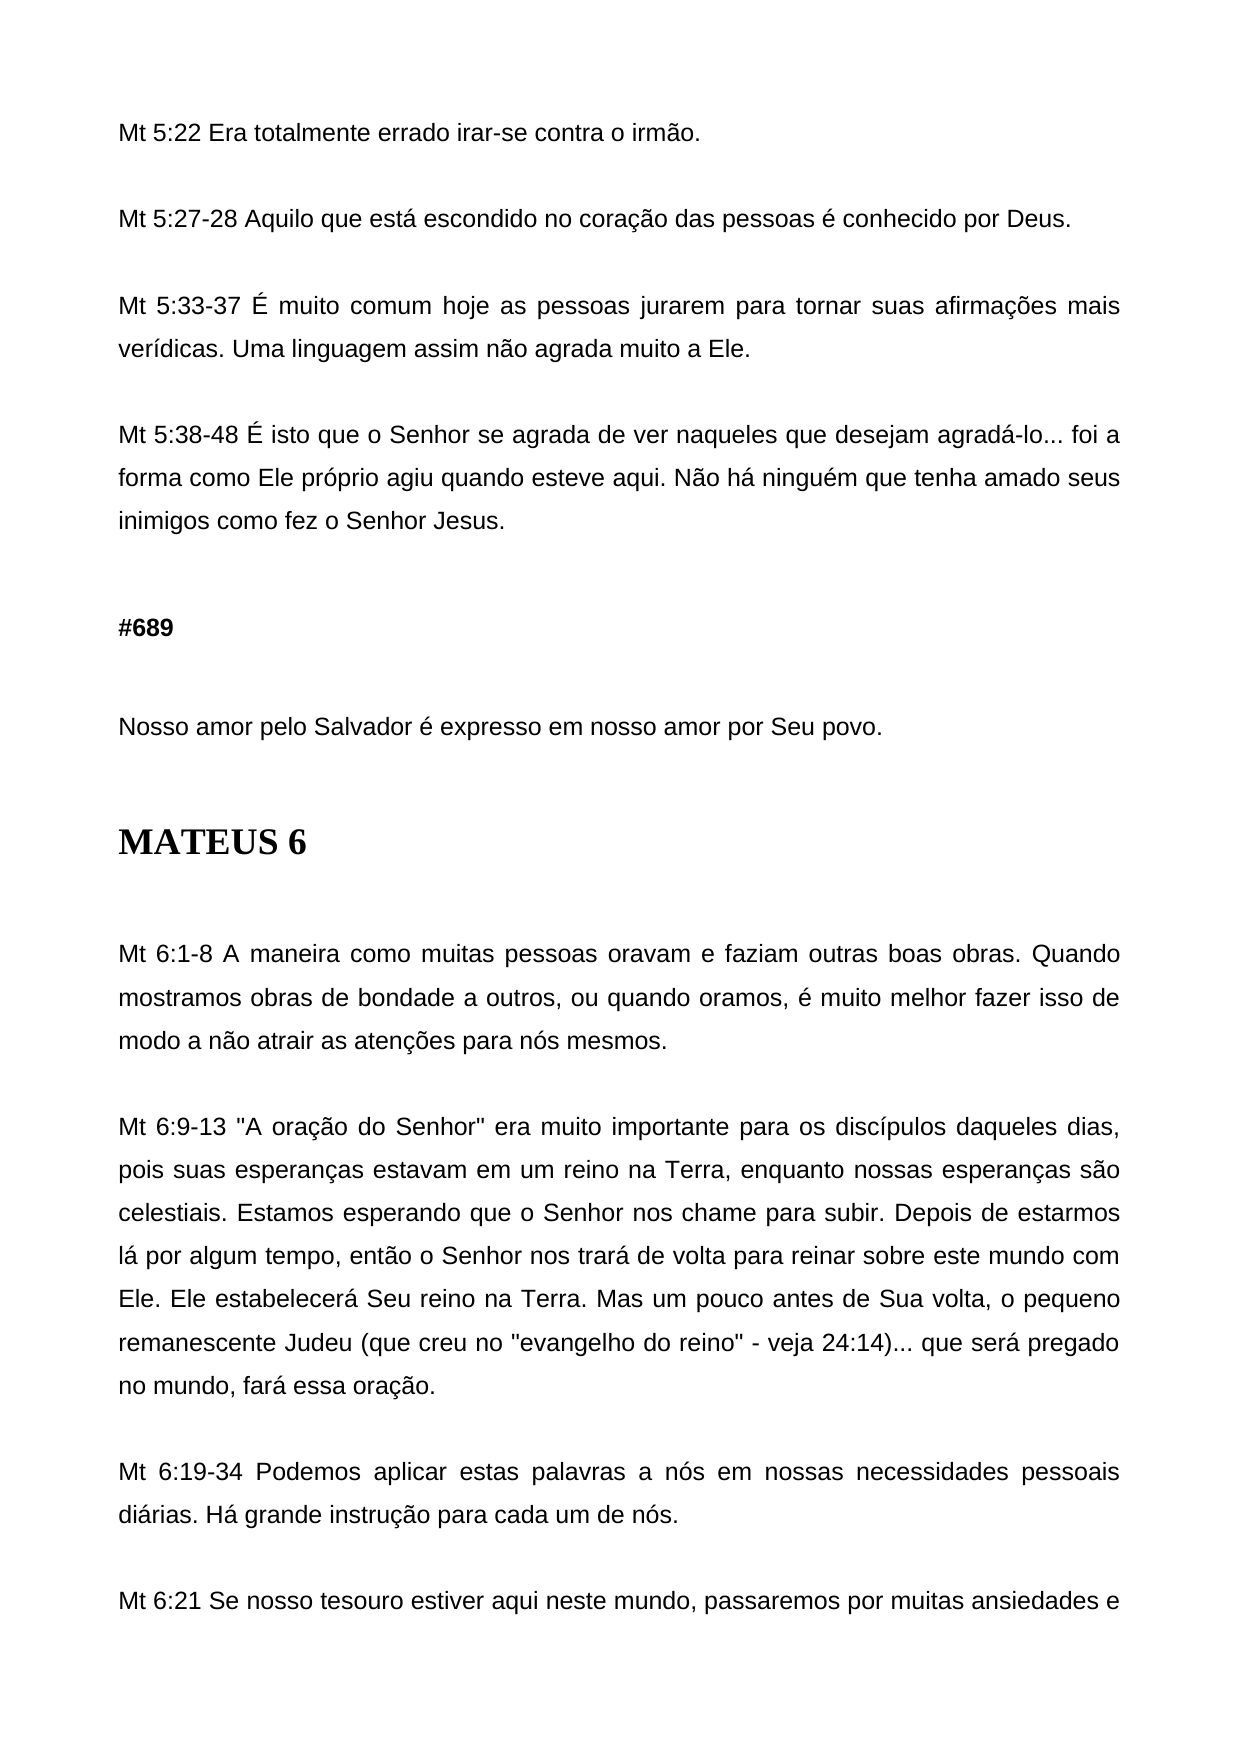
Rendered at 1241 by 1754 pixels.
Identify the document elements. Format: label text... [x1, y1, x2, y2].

text Mt 6:21 Se nosso tesouro estiver aqui neste mundo, passaremos por muitas ansiedades e [118, 1586, 1122, 1615]
text Nosso amor pelo Salvador é expresso em nosso amor por Seu povo. [118, 712, 1122, 741]
text Mt 5:27-28 Aquilo que está escondido no coração das pessoas é conhecido por Deus. [118, 204, 1122, 233]
text Mt 5:33-37 É muito comum hoje as pessoas jurarem para tornar suas afirmações mais verídicas. Uma linguagem assim não agrada muito a Ele. [118, 291, 1122, 362]
subtitle #689 [118, 613, 1122, 642]
text Mt 5:22 Era totalmente errado irar-se contra o irmão. [118, 118, 1122, 147]
text Mt 6:9-13 "A oração do Senhor" era muito importante para os discípulos daqueles dias, pois suas esperanças estavam em um reino na Terra, enquanto nossas esperanças são celestiais. Estamos esperando que o Senhor nos chame para subir. Depois de estarmos lá por algum tempo, então o Senhor nos trará de volta para reinar sobre este mundo com Ele. Ele estabelecerá Seu reino na Terra. Mas um pouco antes de Sua volta, o pequeno remanescente Judeu (que creu no "evangelho do reino" - veja 24:14)... que será pregado no mundo, fará essa oração. [118, 1112, 1122, 1399]
subtitle MATEUS 6 [118, 819, 1122, 862]
text Mt 5:38-48 É isto que o Senhor se agrada de ver naqueles que desejam agradá-lo... foi a forma como Ele próprio agiu quando esteve aqui. Não há ninguém que tenha amado seus inimigos como fez o Senhor Jesus. [118, 420, 1122, 535]
text Mt 6:19-34 Podemos aplicar estas palavras a nós em nossas necessidades pessoais diárias. Há grande instrução para cada um de nós. [118, 1457, 1122, 1529]
text Mt 6:1-8 A maneira como muitas pessoas oravam e faziam outras boas obras. Quando mostramos obras de bondade a outros, ou quando oramos, é muito melhor fazer isso de modo a não atrair as atenções para nós mesmos. [118, 939, 1122, 1054]
